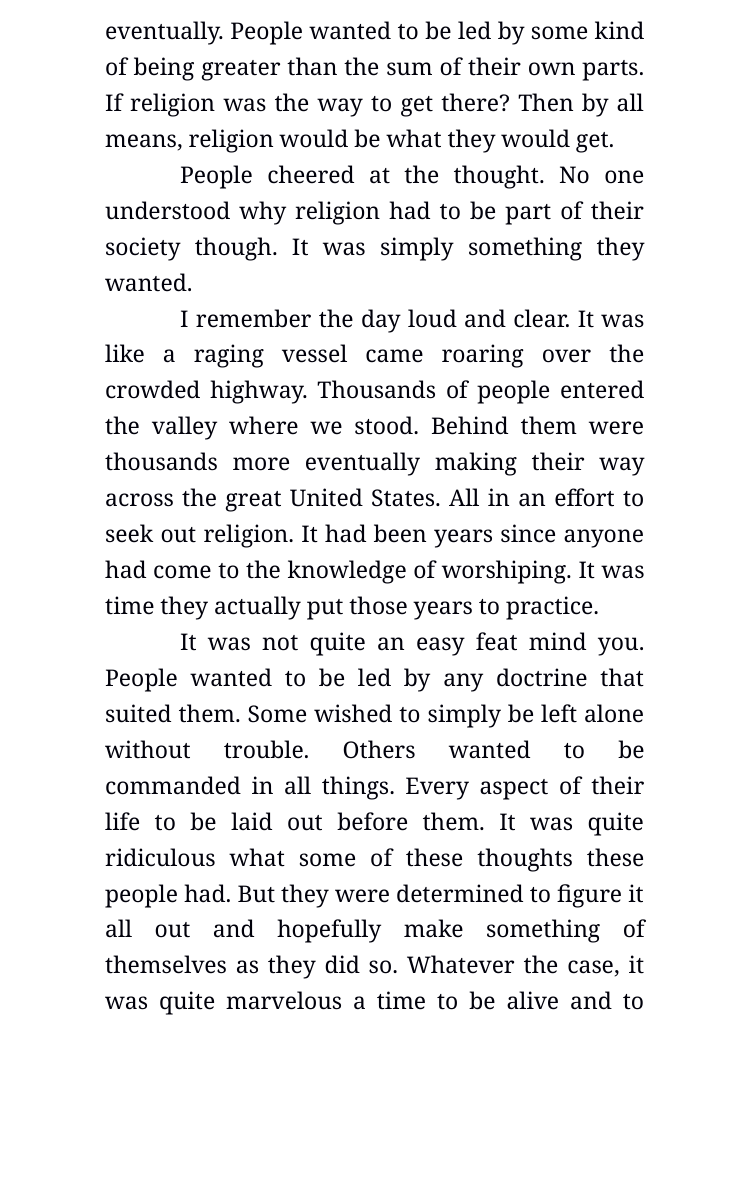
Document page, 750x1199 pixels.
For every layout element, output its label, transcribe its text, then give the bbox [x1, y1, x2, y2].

text It was not quite an easy feat mind you. People wanted to be led by any doctrine that suited them. Some wished to simply be left alone without trouble. Others wanted to be commanded in all things. Every aspect of their life to be laid out before them. It was quite ridiculous what some of these thoughts these people had. But they were determined to figure it all out and hopefully make something of themselves as they did so. Whatever the case, it was quite marvelous a time to be alive and to [105, 626, 645, 1017]
text I remember the day loud and clear. It was like a raging vessel came roaring over the crowded highway. Thousands of people entered the valley where we stood. Behind them were thousands more eventually making their way across the great United States. All in an effort to seek out religion. It had been years since anyone had come to the knowledge of worshiping. It was time they actually put those years to practice. [105, 302, 645, 621]
text eventually. People wanted to be led by some kind of being greater than the sum of their own parts. If religion was the way to get there? Then by all means, religion would be what they would get. [105, 15, 645, 154]
text People cheered at the thought. No one understood why religion had to be part of their society though. It was simply something they wanted. [105, 159, 645, 298]
